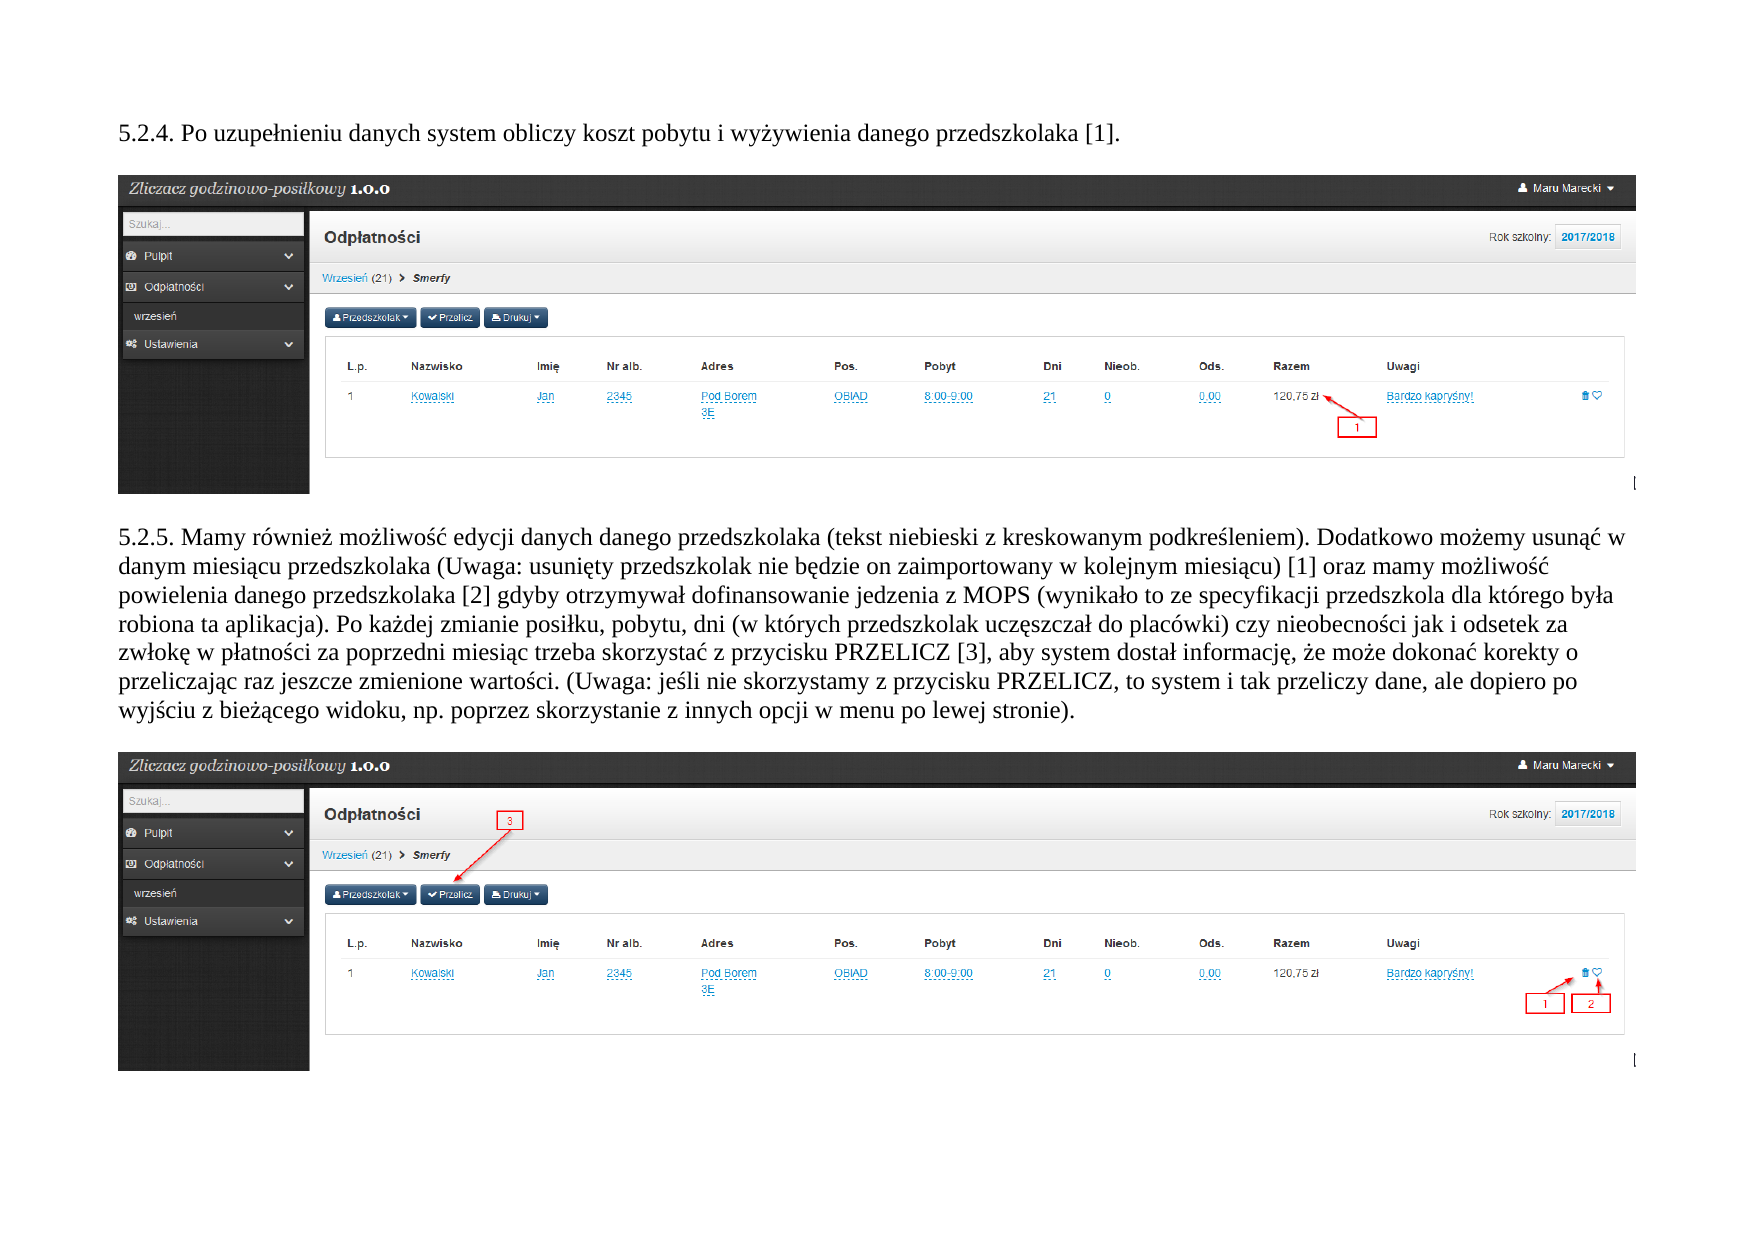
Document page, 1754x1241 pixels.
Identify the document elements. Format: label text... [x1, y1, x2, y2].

picture [118, 752, 1636, 1071]
text 5.2.5. Mamy również możliwość edycji danych danego przedszkolaka (tekst niebieski z kreskowanym podkreśleniem). Dodatkowo możemy usunąć w danym miesiącu przedszkolaka (Uwaga: usunięty przedszkolak nie będzie on zaimportowany w kolejnym miesiącu) [1] oraz mamy możliwość powielenia danego przedszkolaka [2] gdyby otrzymywał dofinansowanie jedzenia z MOPS (wynikało to ze specyfikacji przedszkola dla którego była robiona ta aplikacja). Po każdej zmianie posiłku, pobytu, dni (w których przedszkolak uczęszczał do placówki) czy nieobecności jak i odsetek za zwłokę w płatności za poprzedni miesiąc trzeba skorzystać z przycisku PRZELICZ [3], aby system dostał informację, że może dokonać korekty o przeliczając raz jeszcze zmienione wartości. (Uwaga: jeśli nie skorzystamy z przycisku PRZELICZ, to system i tak przeliczy dane, ale dopiero po wyjściu z bieżącego widoku, np. poprzez skorzystanie z innych opcji w menu po lewej stronie). [118, 522, 1636, 724]
text 5.2.4. Po uzupełnieniu danych system obliczy koszt pobytu i wyżywienia danego przedszkolaka [1]. [118, 118, 1636, 147]
picture [118, 175, 1636, 494]
